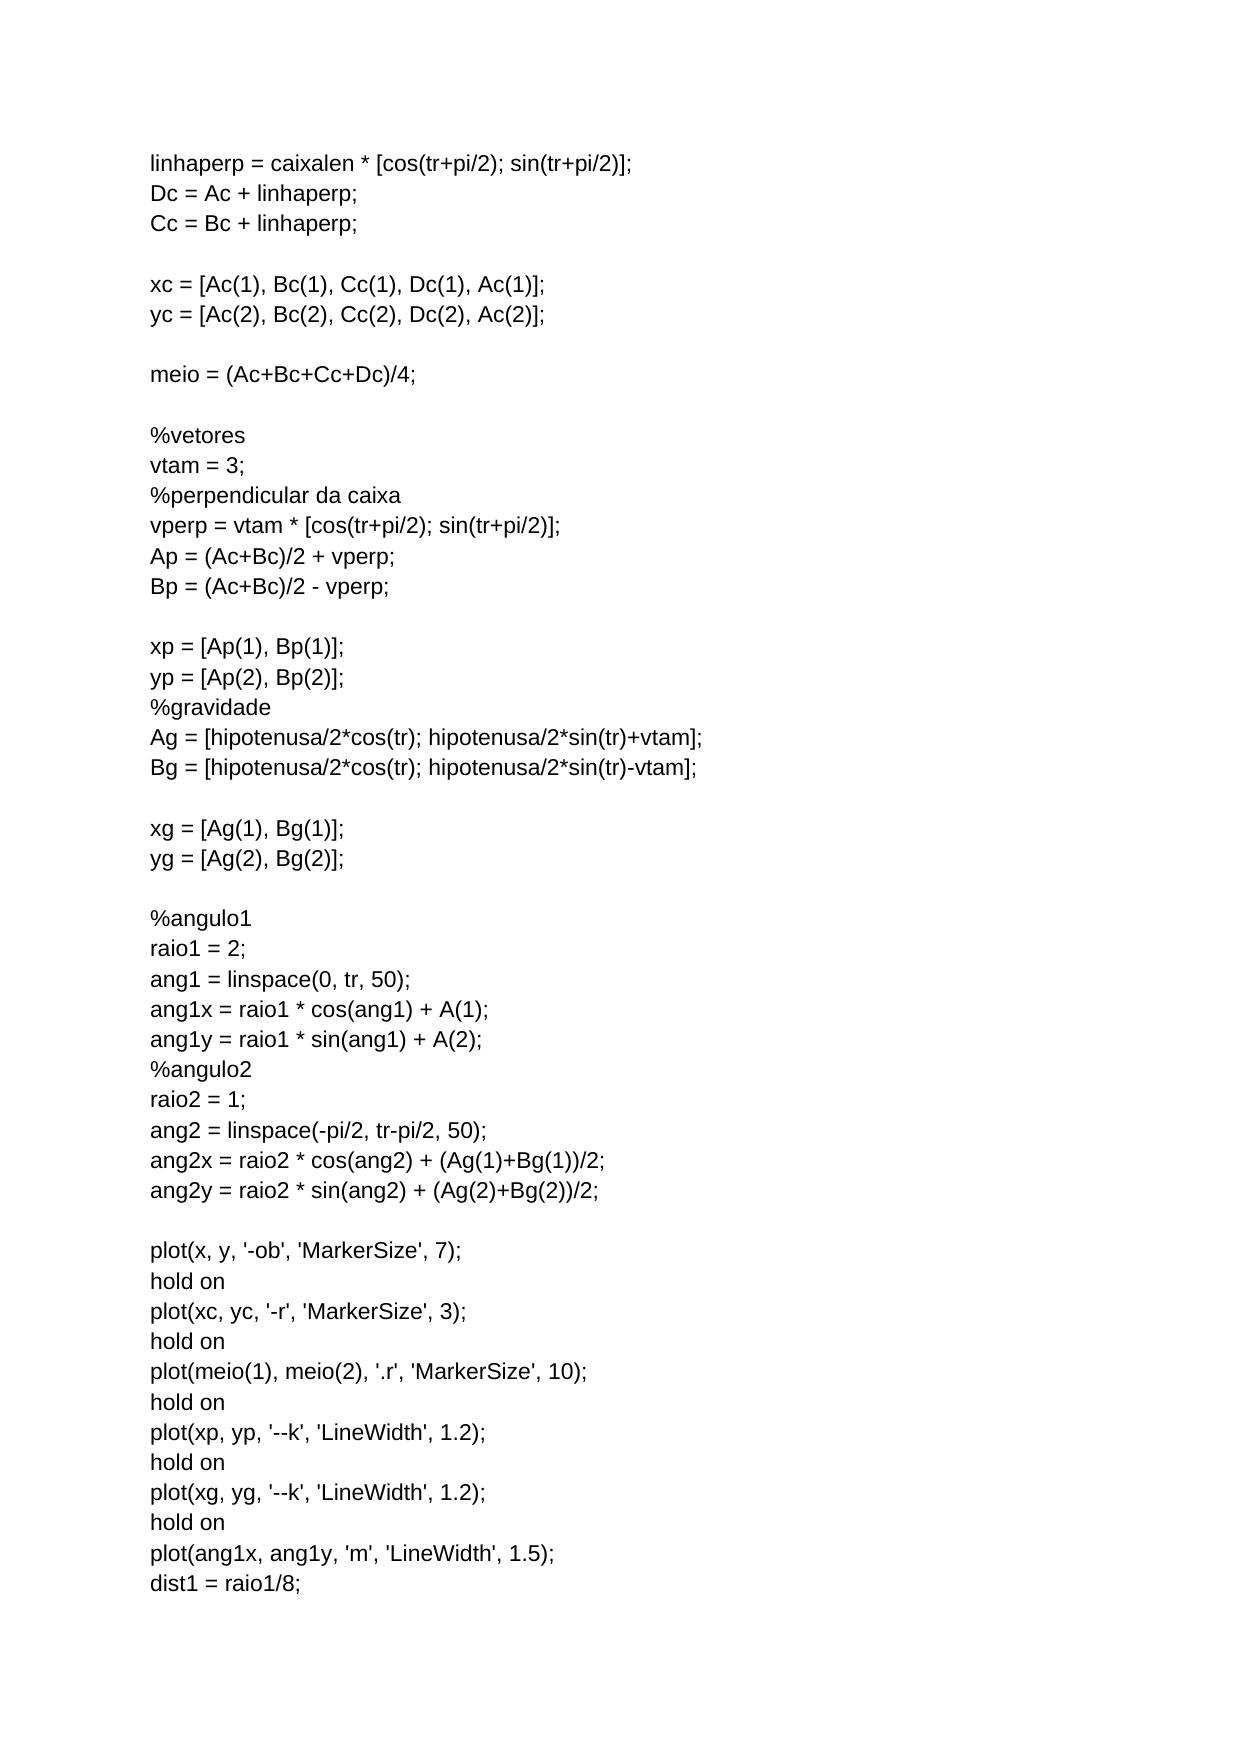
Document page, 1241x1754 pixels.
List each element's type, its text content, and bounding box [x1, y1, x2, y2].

text vperp = vtam * [cos(tr+pi/2); sin(tr+pi/2)]; [150, 512, 1090, 539]
text linhaperp = caixalen * [cos(tr+pi/2); sin(tr+pi/2)]; [150, 150, 1090, 176]
text ang2y = raio2 * sin(ang2) + (Ag(2)+Bg(2))/2; [150, 1177, 1090, 1203]
text ang2 = linspace(-pi/2, tr-pi/2, 50); [150, 1117, 1090, 1143]
text plot(meio(1), meio(2), '.r', 'MarkerSize', 10); [150, 1358, 1090, 1385]
text meio = (Ac+Bc+Cc+Dc)/4; [150, 361, 1090, 388]
text %angulo2 [150, 1056, 1090, 1083]
text hold on [150, 1268, 1090, 1294]
text Dc = Ac + linhaperp; [150, 180, 1090, 207]
text Ag = [hipotenusa/2*cos(tr); hipotenusa/2*sin(tr)+vtam]; [150, 724, 1090, 750]
text %perpendicular da caixa [150, 482, 1090, 509]
text yc = [Ac(2), Bc(2), Cc(2), Dc(2), Ac(2)]; [150, 301, 1090, 327]
text plot(x, y, '-ob', 'MarkerSize', 7); [150, 1237, 1090, 1264]
text %vetores [150, 422, 1090, 448]
text raio2 = 1; [150, 1086, 1090, 1113]
text vtam = 3; [150, 452, 1090, 478]
text xp = [Ap(1), Bp(1)]; [150, 633, 1090, 660]
text %gravidade [150, 694, 1090, 720]
text Cc = Bc + linhaperp; [150, 210, 1090, 237]
text Bg = [hipotenusa/2*cos(tr); hipotenusa/2*sin(tr)-vtam]; [150, 754, 1090, 781]
text yp = [Ap(2), Bp(2)]; [150, 663, 1090, 690]
text hold on [150, 1388, 1090, 1415]
text ang2x = raio2 * cos(ang2) + (Ag(1)+Bg(1))/2; [150, 1147, 1090, 1173]
text yg = [Ag(2), Bg(2)]; [150, 845, 1090, 871]
text raio1 = 2; [150, 935, 1090, 962]
text hold on [150, 1328, 1090, 1354]
text ang1x = raio1 * cos(ang1) + A(1); [150, 996, 1090, 1022]
text Ap = (Ac+Bc)/2 + vperp; [150, 543, 1090, 569]
text hold on [150, 1509, 1090, 1536]
text xg = [Ag(1), Bg(1)]; [150, 814, 1090, 841]
text Bp = (Ac+Bc)/2 - vperp; [150, 573, 1090, 599]
text plot(xg, yg, '--k', 'LineWidth', 1.2); [150, 1479, 1090, 1506]
text xc = [Ac(1), Bc(1), Cc(1), Dc(1), Ac(1)]; [150, 271, 1090, 297]
text hold on [150, 1449, 1090, 1475]
text plot(xc, yc, '-r', 'MarkerSize', 3); [150, 1298, 1090, 1324]
text plot(xp, yp, '--k', 'LineWidth', 1.2); [150, 1419, 1090, 1445]
text ang1y = raio1 * sin(ang1) + A(2); [150, 1026, 1090, 1052]
text dist1 = raio1/8; [150, 1570, 1090, 1596]
text ang1 = linspace(0, tr, 50); [150, 966, 1090, 992]
text plot(ang1x, ang1y, 'm', 'LineWidth', 1.5); [150, 1539, 1090, 1566]
text %angulo1 [150, 905, 1090, 932]
